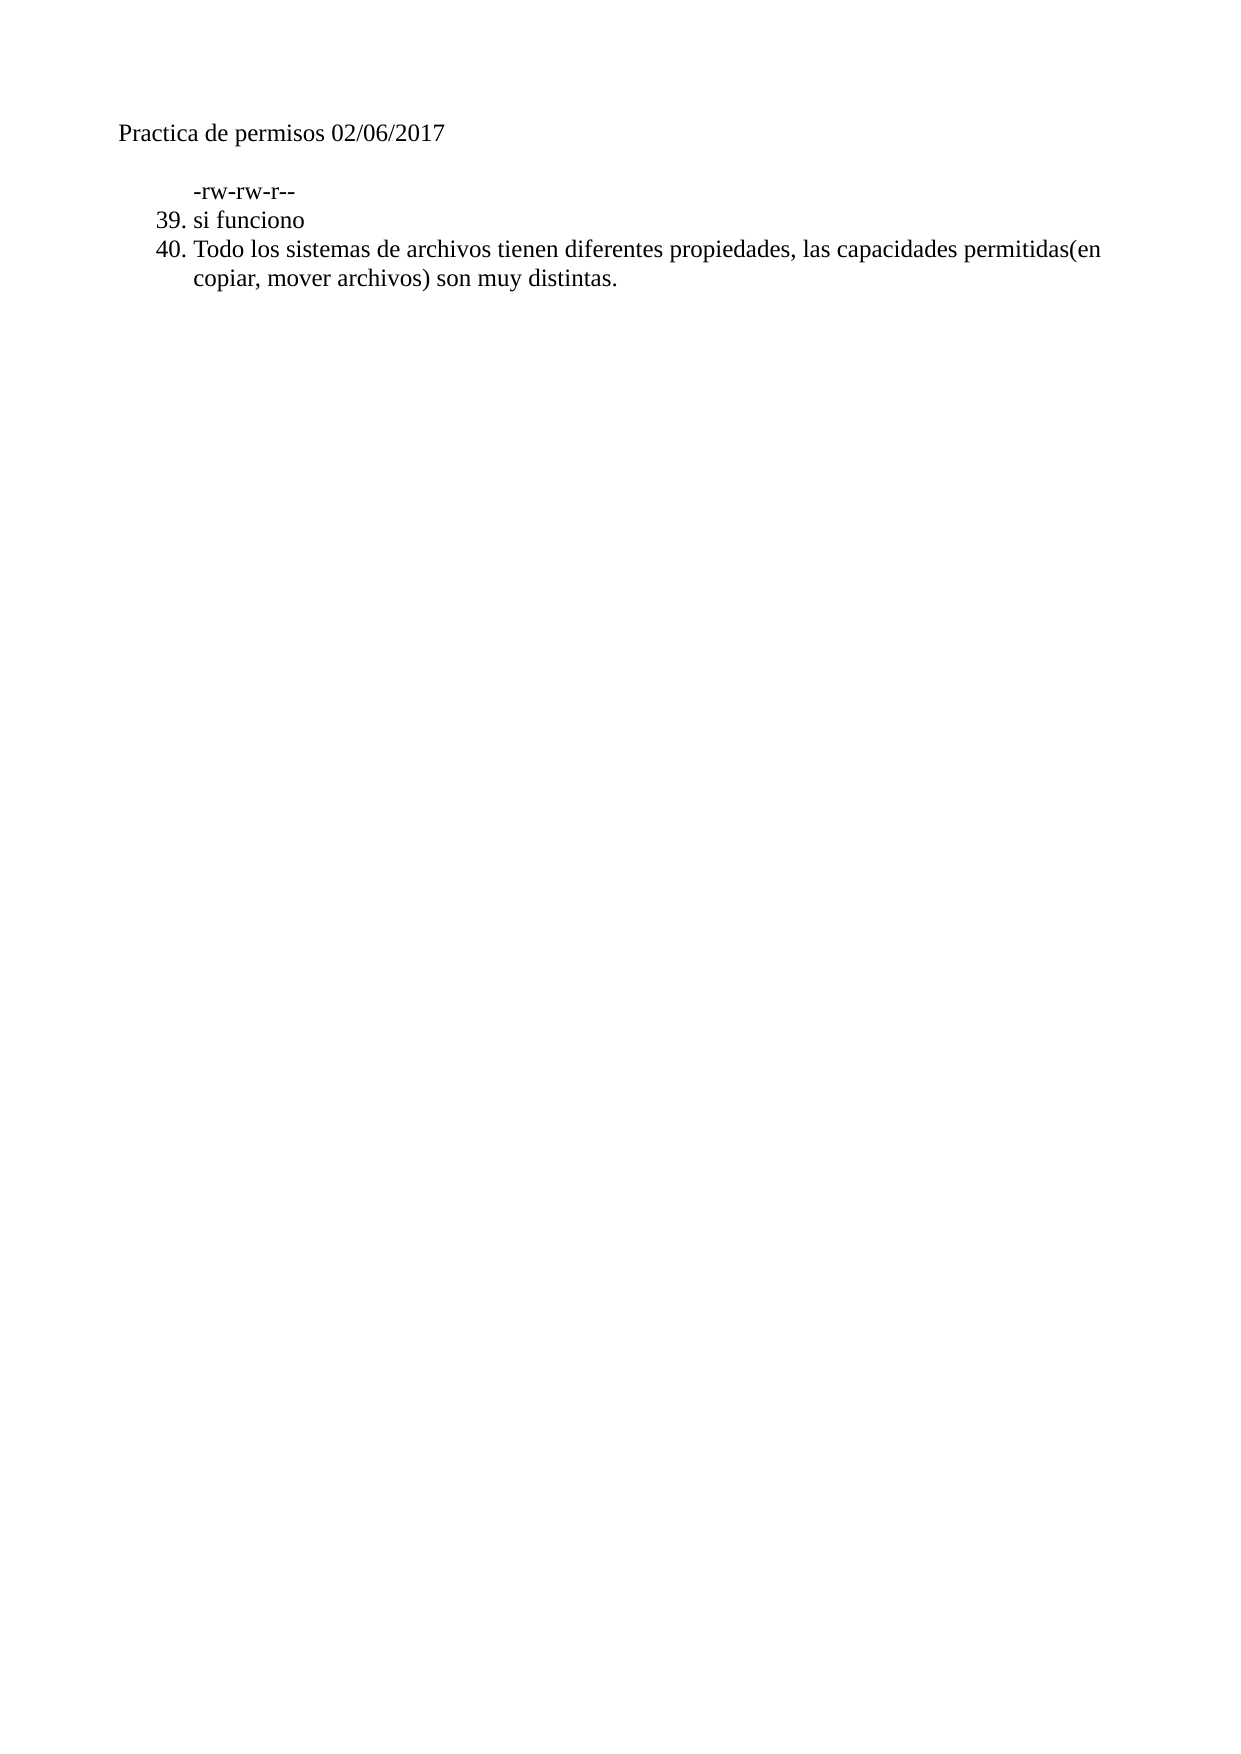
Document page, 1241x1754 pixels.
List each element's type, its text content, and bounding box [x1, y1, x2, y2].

list Todo los sistemas de archivos tienen diferentes propiedades, las capacidades permitidas(en copiar, mover archivos) son muy distintas. [156, 234, 1122, 291]
list si funciono [156, 205, 1122, 234]
list -rw-rw-r-- [156, 176, 1122, 205]
